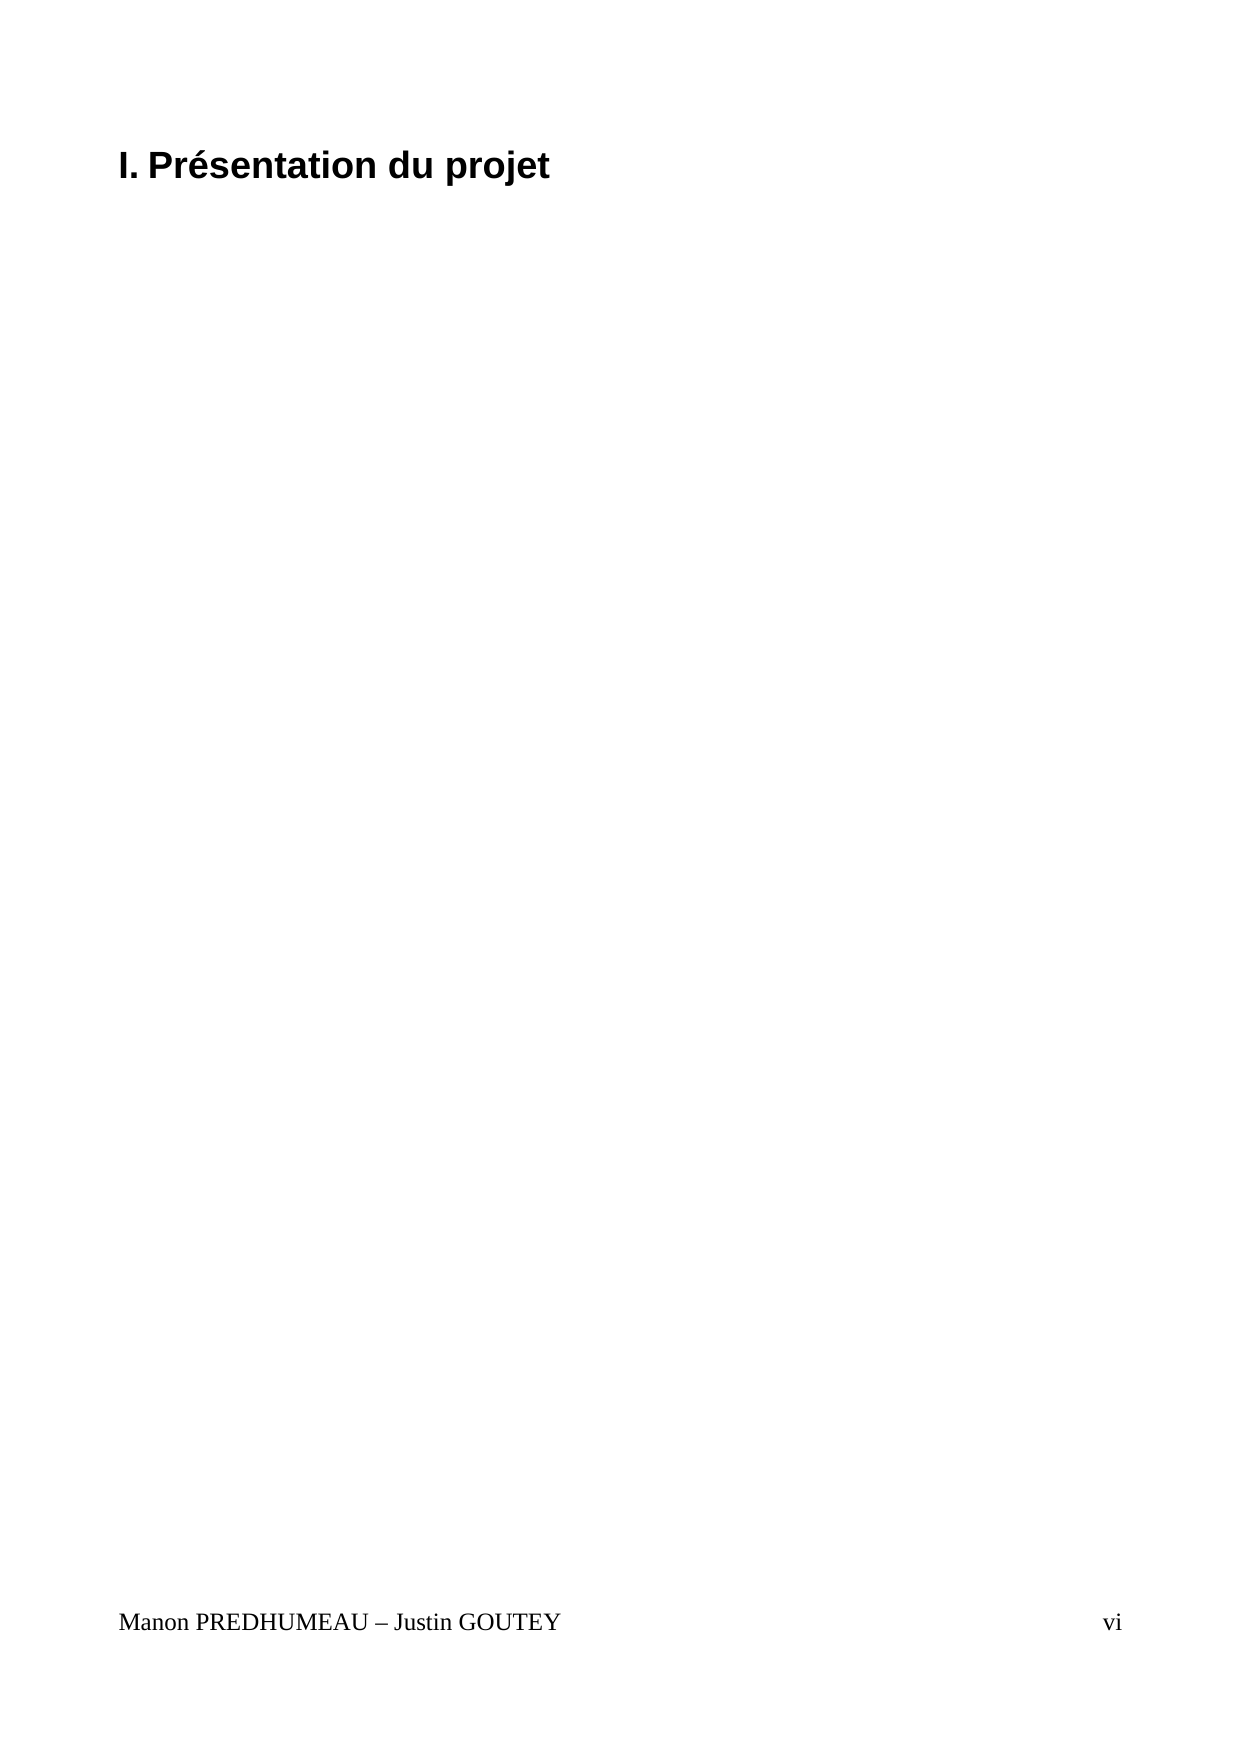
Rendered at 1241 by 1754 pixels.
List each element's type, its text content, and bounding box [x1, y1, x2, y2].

subtitle Présentation du projet [118, 143, 1122, 187]
